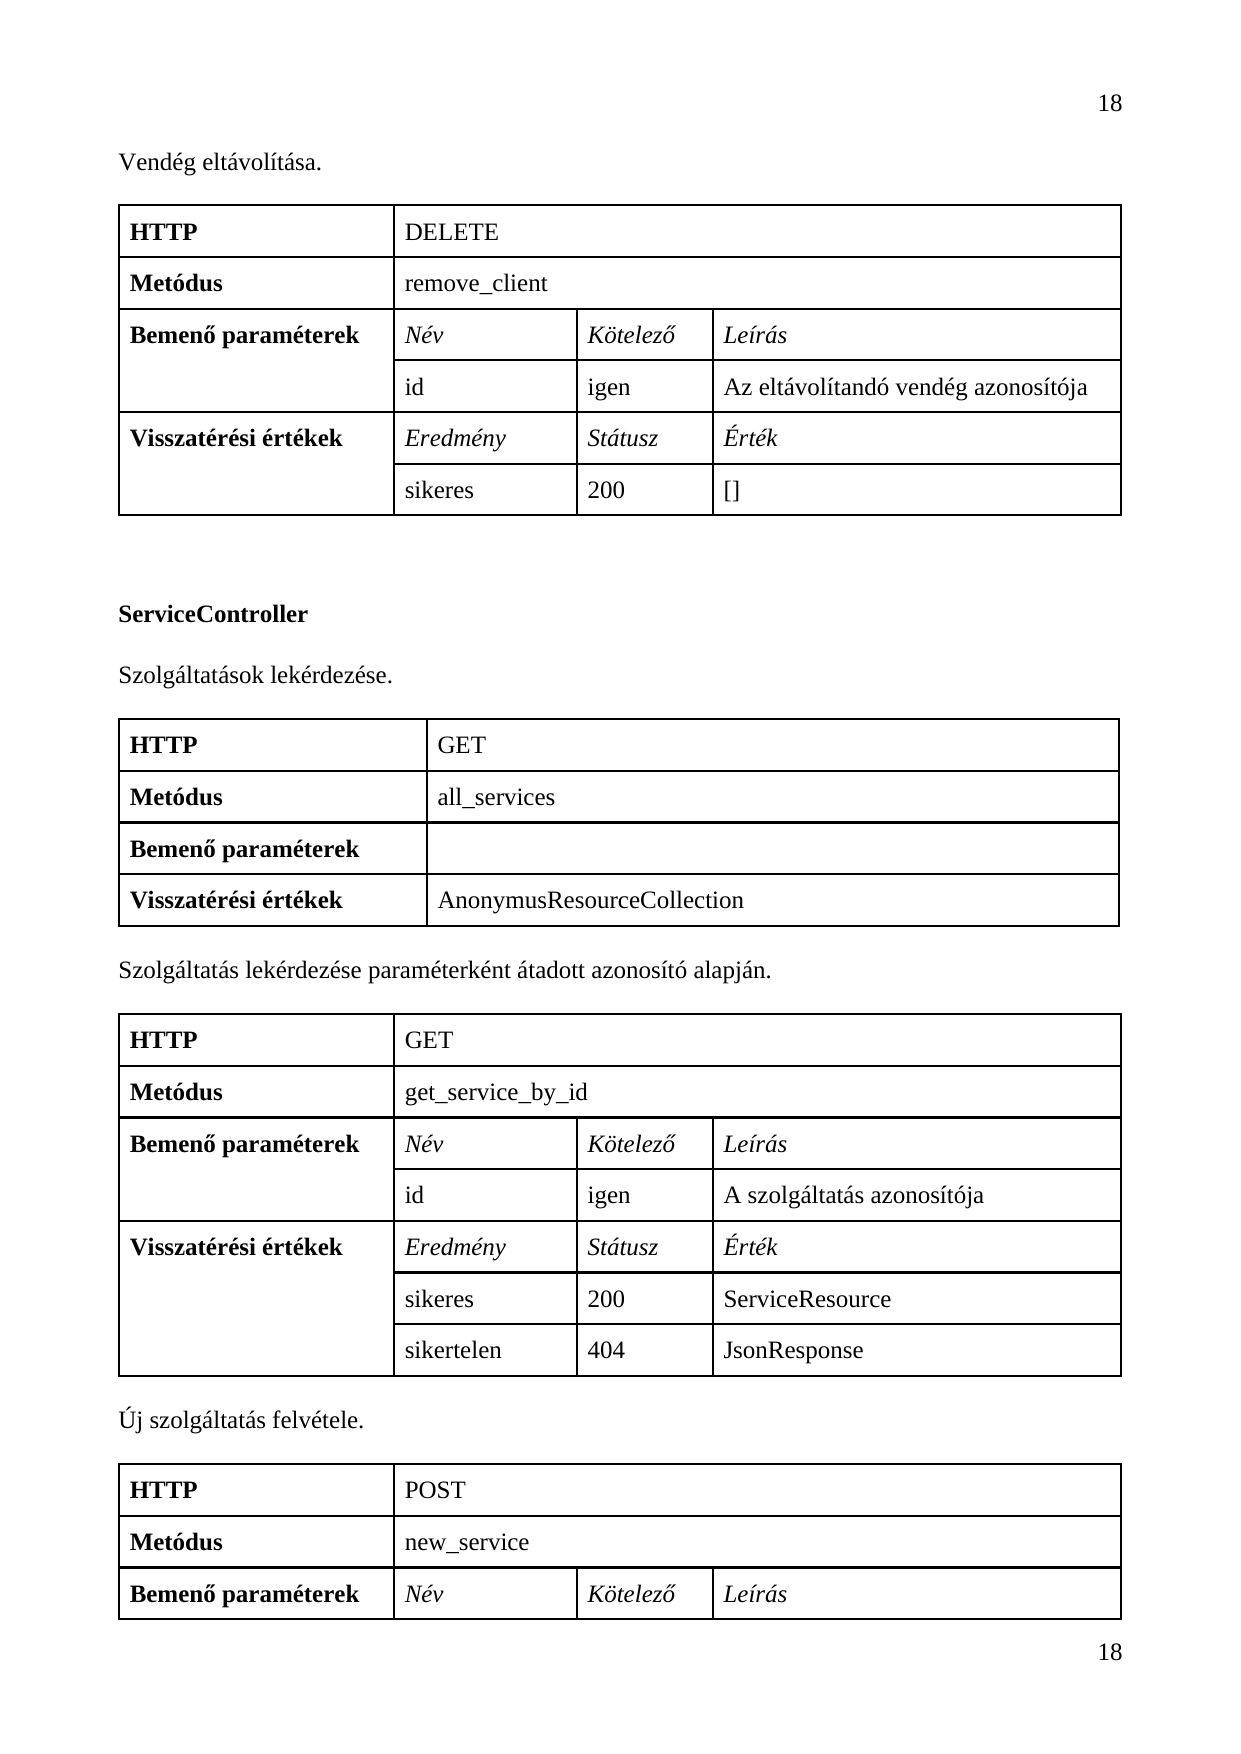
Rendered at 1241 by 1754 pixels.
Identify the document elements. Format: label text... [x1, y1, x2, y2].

table_cell Metódus [120, 1517, 393, 1566]
table_cell 200 [578, 465, 712, 514]
text Vendég eltávolítása. [118, 147, 1122, 176]
table_cell Érték [714, 1222, 1120, 1271]
table_cell Leírás [714, 1119, 1120, 1168]
table_header HTTP [120, 720, 426, 770]
table_cell get_service_by_id [395, 1067, 1120, 1116]
table_cell Bemenő paraméterek [120, 1569, 393, 1618]
table_cell sikertelen [395, 1325, 576, 1375]
table_cell Kötelező [578, 1119, 712, 1168]
table_cell Név [395, 1569, 576, 1618]
table_cell Visszatérési értékek [120, 1222, 393, 1375]
table_header GET [428, 720, 1118, 770]
table_cell Státusz [578, 413, 712, 463]
table_cell ServiceResource [714, 1274, 1120, 1323]
table_cell sikeres [395, 465, 576, 514]
table_header HTTP [120, 1465, 393, 1515]
table_cell [] [714, 465, 1120, 514]
table_cell 404 [578, 1325, 712, 1375]
table_cell igen [578, 1170, 712, 1220]
table_cell Kötelező [578, 1569, 712, 1618]
table_cell Érték [714, 413, 1120, 463]
table_header HTTP [120, 1015, 393, 1065]
table_cell 200 [578, 1274, 712, 1323]
table_cell all_services [428, 772, 1118, 821]
table_cell Bemenő paraméterek [120, 310, 393, 411]
table_header HTTP [120, 206, 393, 256]
text Szolgáltatások lekérdezése. [118, 661, 1122, 689]
table_cell Státusz [578, 1222, 712, 1271]
table_cell Bemenő paraméterek [120, 824, 426, 873]
table_cell Metódus [120, 1067, 393, 1116]
table_cell JsonResponse [714, 1325, 1120, 1375]
table_cell Az eltávolítandó vendég azonosítója [714, 361, 1120, 411]
table_cell Leírás [714, 310, 1120, 359]
table_cell Visszatérési értékek [120, 413, 393, 514]
text Szolgáltatás lekérdezése paraméterként átadott azonosító alapján. [118, 956, 1122, 984]
table_cell [428, 824, 1118, 873]
text Új szolgáltatás felvétele. [118, 1406, 1122, 1434]
table_header DELETE [395, 206, 1120, 256]
table_header GET [395, 1015, 1120, 1065]
table_cell A szolgáltatás azonosítója [714, 1170, 1120, 1220]
table_cell Kötelező [578, 310, 712, 359]
table_cell igen [578, 361, 712, 411]
table_header POST [395, 1465, 1120, 1515]
table_cell Név [395, 1119, 576, 1168]
table_cell Bemenő paraméterek [120, 1119, 393, 1220]
table_cell Visszatérési értékek [120, 875, 426, 925]
table_cell Eredmény [395, 1222, 576, 1271]
table_cell id [395, 361, 576, 411]
table_cell sikeres [395, 1274, 576, 1323]
table_cell Metódus [120, 258, 393, 308]
table_cell new_service [395, 1517, 1120, 1566]
table_cell Metódus [120, 772, 426, 821]
table_cell Név [395, 310, 576, 359]
table_cell AnonymusResourceCollection [428, 875, 1118, 925]
table_cell Eredmény [395, 413, 576, 463]
table_cell remove_client [395, 258, 1120, 308]
table_cell id [395, 1170, 576, 1220]
subtitle ServiceController [118, 599, 1122, 628]
table_cell Leírás [714, 1569, 1120, 1618]
